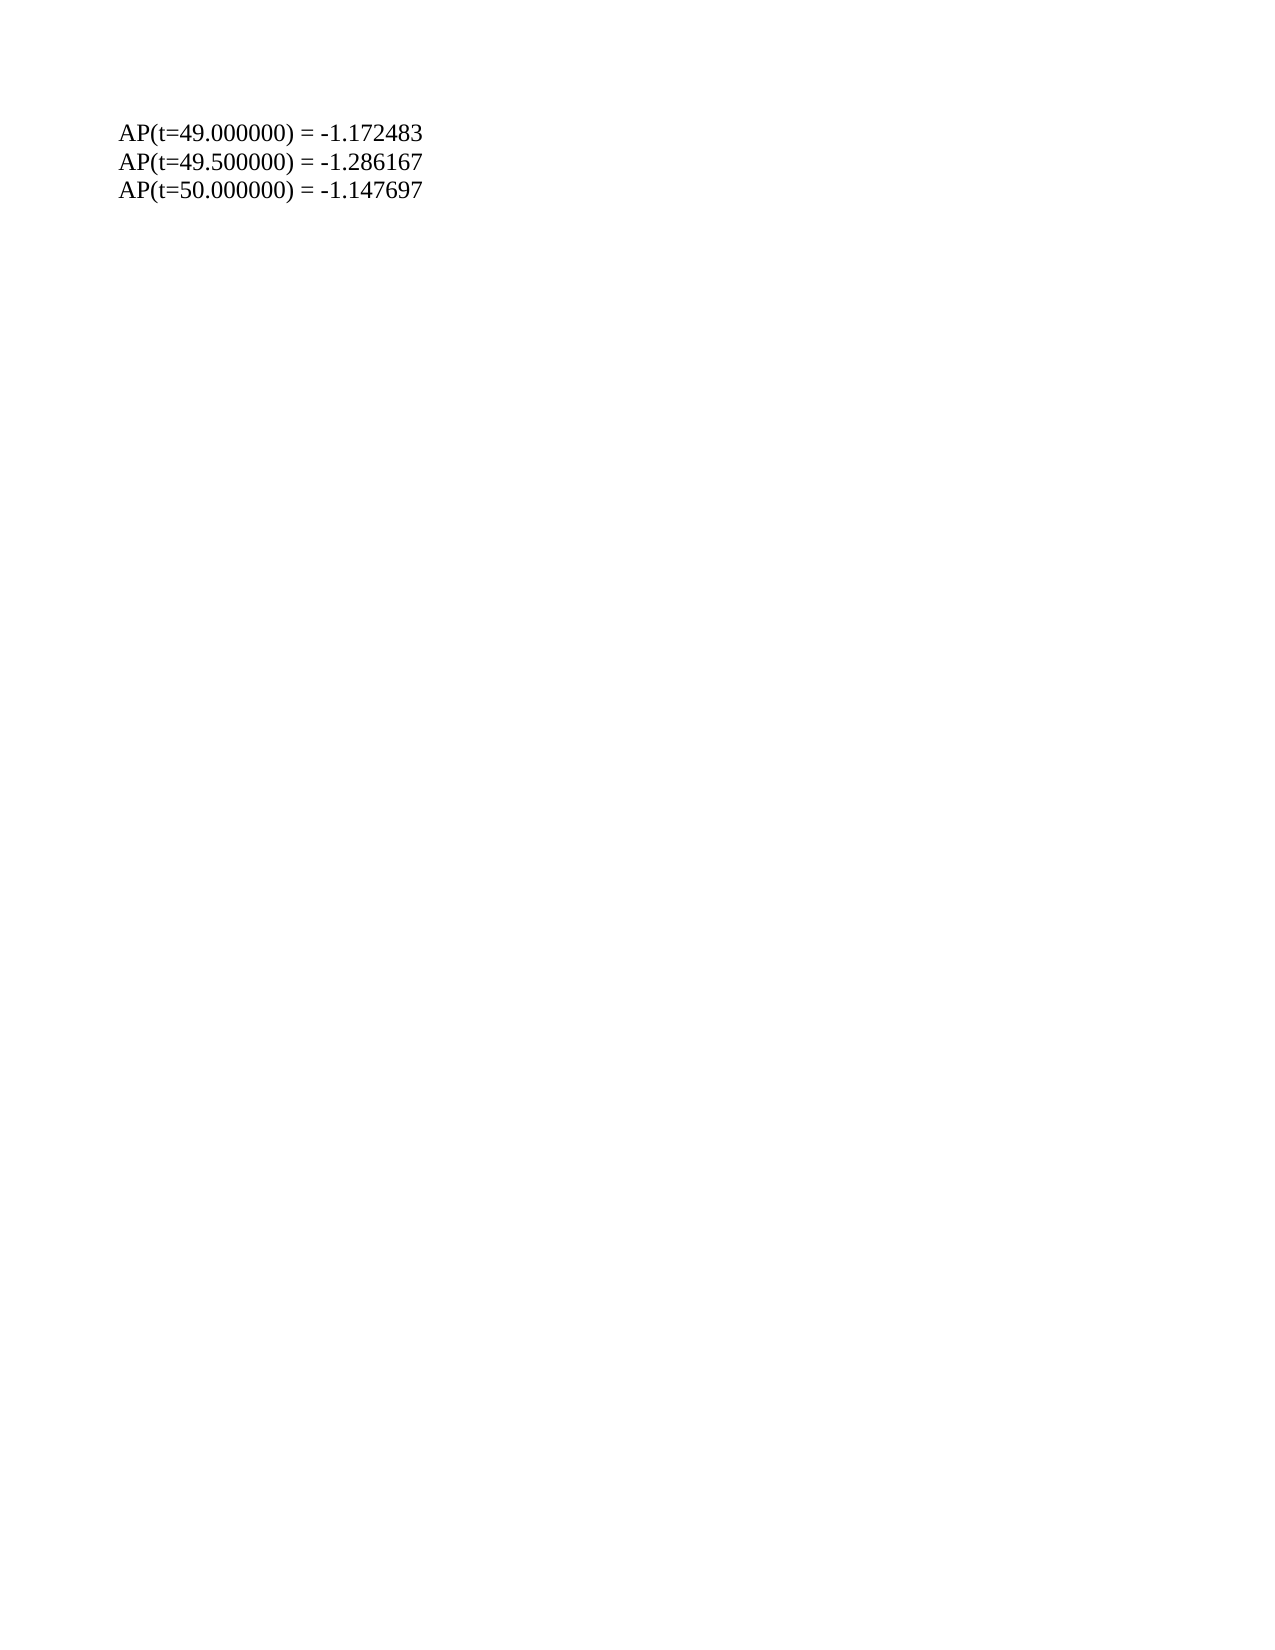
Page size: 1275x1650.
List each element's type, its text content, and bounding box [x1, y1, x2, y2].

text AP(t=49.500000) = -1.286167 [118, 147, 1157, 176]
text AP(t=49.000000) = -1.172483 [118, 118, 1157, 147]
text AP(t=50.000000) = -1.147697 [118, 176, 1157, 204]
